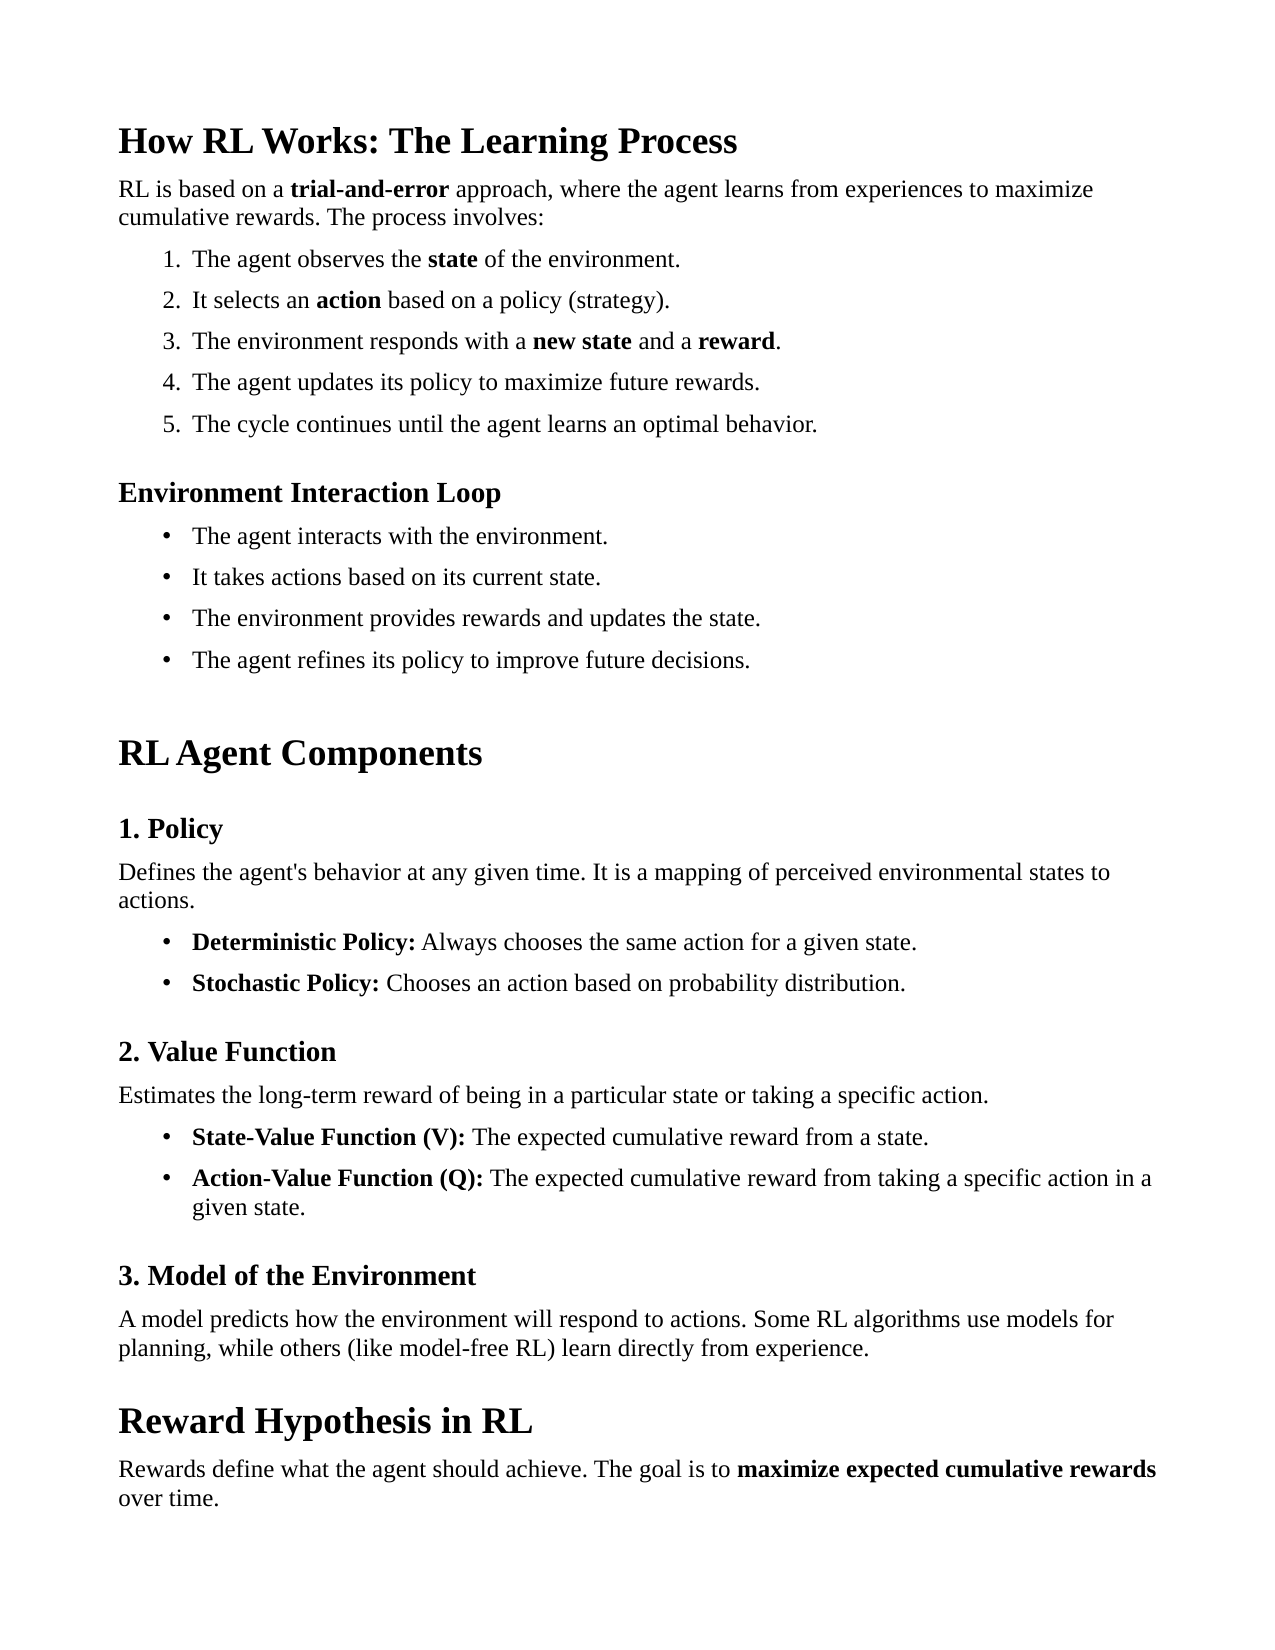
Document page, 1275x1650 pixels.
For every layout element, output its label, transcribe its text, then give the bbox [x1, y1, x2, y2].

subtitle 3. Model of the Environment [118, 1258, 1157, 1291]
text Rewards define what the agent should achieve. The goal is to maximize expected cumulative rewards over time. [118, 1454, 1157, 1512]
subtitle RL Agent Components [118, 730, 1157, 773]
list The cycle continues until the agent learns an optimal behavior. [162, 409, 1157, 437]
subtitle How RL Works: The Learning Process [118, 118, 1157, 161]
list Deterministic Policy: Always chooses the same action for a given state. [162, 927, 1157, 956]
list The agent observes the state of the environment. [162, 244, 1157, 272]
list The environment responds with a new state and a reward. [162, 326, 1157, 355]
text Estimates the long-term reward of being in a particular state or taking a specific action. [118, 1080, 1157, 1109]
list It selects an action based on a policy (strategy). [162, 285, 1157, 314]
text A model predicts how the environment will respond to actions. Some RL algorithms use models for planning, while others (like model-free RL) learn directly from experience. [118, 1304, 1157, 1361]
list State-Value Function (V): The expected cumulative reward from a state. [162, 1122, 1157, 1150]
list Stochastic Policy: Chooses an action based on probability distribution. [162, 968, 1157, 997]
subtitle 2. Value Function [118, 1034, 1157, 1068]
list Action-Value Function (Q): The expected cumulative reward from taking a specific action in a given state. [162, 1163, 1157, 1220]
subtitle Environment Interaction Loop [118, 475, 1157, 508]
subtitle Reward Hypothesis in RL [118, 1399, 1157, 1442]
list The agent interacts with the environment. [162, 521, 1157, 550]
list The agent refines its policy to improve future decisions. [162, 645, 1157, 673]
list The environment provides rewards and updates the state. [162, 603, 1157, 632]
list It takes actions based on its current state. [162, 562, 1157, 591]
text Defines the agent's behavior at any given time. It is a mapping of perceived environmental states to actions. [118, 857, 1157, 914]
list The agent updates its policy to maximize future rewards. [162, 367, 1157, 396]
text RL is based on a trial-and-error approach, where the agent learns from experiences to maximize cumulative rewards. The process involves: [118, 174, 1157, 231]
subtitle 1. Policy [118, 811, 1157, 844]
